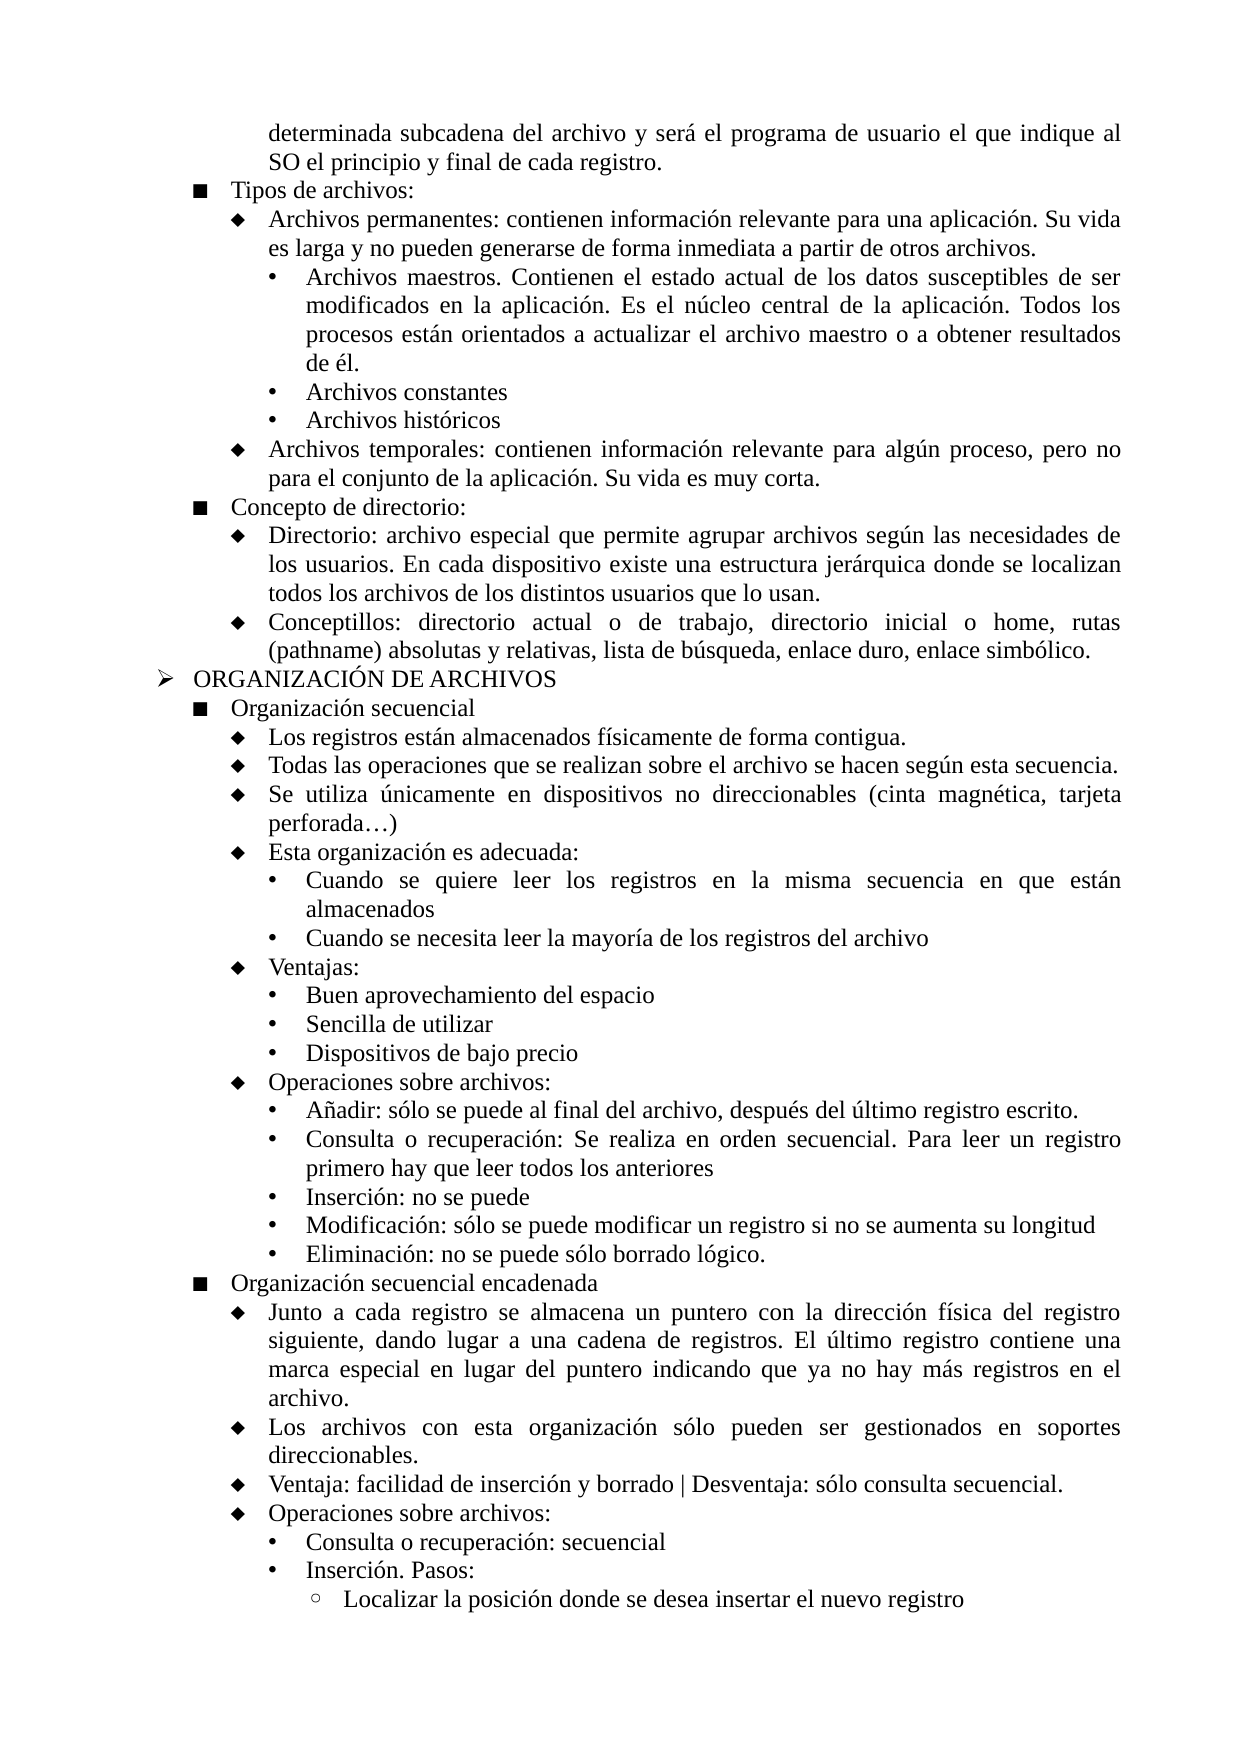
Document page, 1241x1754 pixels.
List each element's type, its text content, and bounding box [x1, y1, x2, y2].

list Localizar la posición donde se desea insertar el nuevo registro [306, 1584, 1122, 1613]
list Modificación: sólo se puede modificar un registro si no se aumenta su longitud [268, 1211, 1122, 1239]
list Ventajas: [231, 952, 1122, 981]
list Archivos constantes [268, 377, 1122, 406]
list Consulta o recuperación: Se realiza en orden secuencial. Para leer un registro primero hay que leer todos los anteriores [268, 1124, 1122, 1182]
list Añadir: sólo se puede al final del archivo, después del último registro escrito. [268, 1096, 1122, 1124]
list Archivos permanentes: contienen información relevante para una aplicación. Su vida es larga y no pueden generarse de forma inmediata a partir de otros archivos. [231, 204, 1122, 262]
list Se utiliza únicamente en dispositivos no direccionables (cinta magnética, tarjeta perforada…) [231, 779, 1122, 837]
list Sencilla de utilizar [268, 1009, 1122, 1038]
list Buen aprovechamiento del espacio [268, 981, 1122, 1009]
list Eliminación: no se puede sólo borrado lógico. [268, 1239, 1122, 1268]
list ORGANIZACIÓN DE ARCHIVOS [156, 664, 1122, 693]
list Archivos históricos [268, 406, 1122, 434]
list Concepto de directorio: [193, 492, 1122, 521]
list Consulta o recuperación: secuencial [268, 1527, 1122, 1556]
list Esta organización es adecuada: [231, 837, 1122, 866]
list Los registros están almacenados físicamente de forma contigua. [231, 722, 1122, 751]
list Organización secuencial encadenada [193, 1268, 1122, 1297]
list Inserción: no se puede [268, 1182, 1122, 1211]
list determinada subcadena del archivo y será el programa de usuario el que indique al SO el principio y final de cada registro. [231, 118, 1122, 176]
list Archivos temporales: contienen información relevante para algún proceso, pero no para el conjunto de la aplicación. Su vida es muy corta. [231, 434, 1122, 492]
list Tipos de archivos: [193, 176, 1122, 204]
list Directorio: archivo especial que permite agrupar archivos según las necesidades de los usuarios. En cada dispositivo existe una estructura jerárquica donde se localizan todos los archivos de los distintos usuarios que lo usan. [231, 521, 1122, 607]
list Junto a cada registro se almacena un puntero con la dirección física del registro siguiente, dando lugar a una cadena de registros. El último registro contiene una marca especial en lugar del puntero indicando que ya no hay más registros en el archivo. [231, 1297, 1122, 1412]
list Ventaja: facilidad de inserción y borrado | Desventaja: sólo consulta secuencial. [231, 1469, 1122, 1498]
list Cuando se quiere leer los registros en la misma secuencia en que están almacenados [268, 866, 1122, 923]
list Los archivos con esta organización sólo pueden ser gestionados en soportes direccionables. [231, 1412, 1122, 1469]
list Conceptillos: directorio actual o de trabajo, directorio inicial o home, rutas (pathname) absolutas y relativas, lista de búsqueda, enlace duro, enlace simbólico. [231, 607, 1122, 664]
list Todas las operaciones que se realizan sobre el archivo se hacen según esta secuencia. [231, 751, 1122, 779]
list Inserción. Pasos: [268, 1556, 1122, 1584]
list Operaciones sobre archivos: [231, 1067, 1122, 1096]
list Organización secuencial [193, 693, 1122, 722]
list Cuando se necesita leer la mayoría de los registros del archivo [268, 923, 1122, 952]
list Dispositivos de bajo precio [268, 1038, 1122, 1067]
list Operaciones sobre archivos: [231, 1498, 1122, 1527]
list Archivos maestros. Contienen el estado actual de los datos susceptibles de ser modificados en la aplicación. Es el núcleo central de la aplicación. Todos los procesos están orientados a actualizar el archivo maestro o a obtener resultados de él. [268, 262, 1122, 377]
